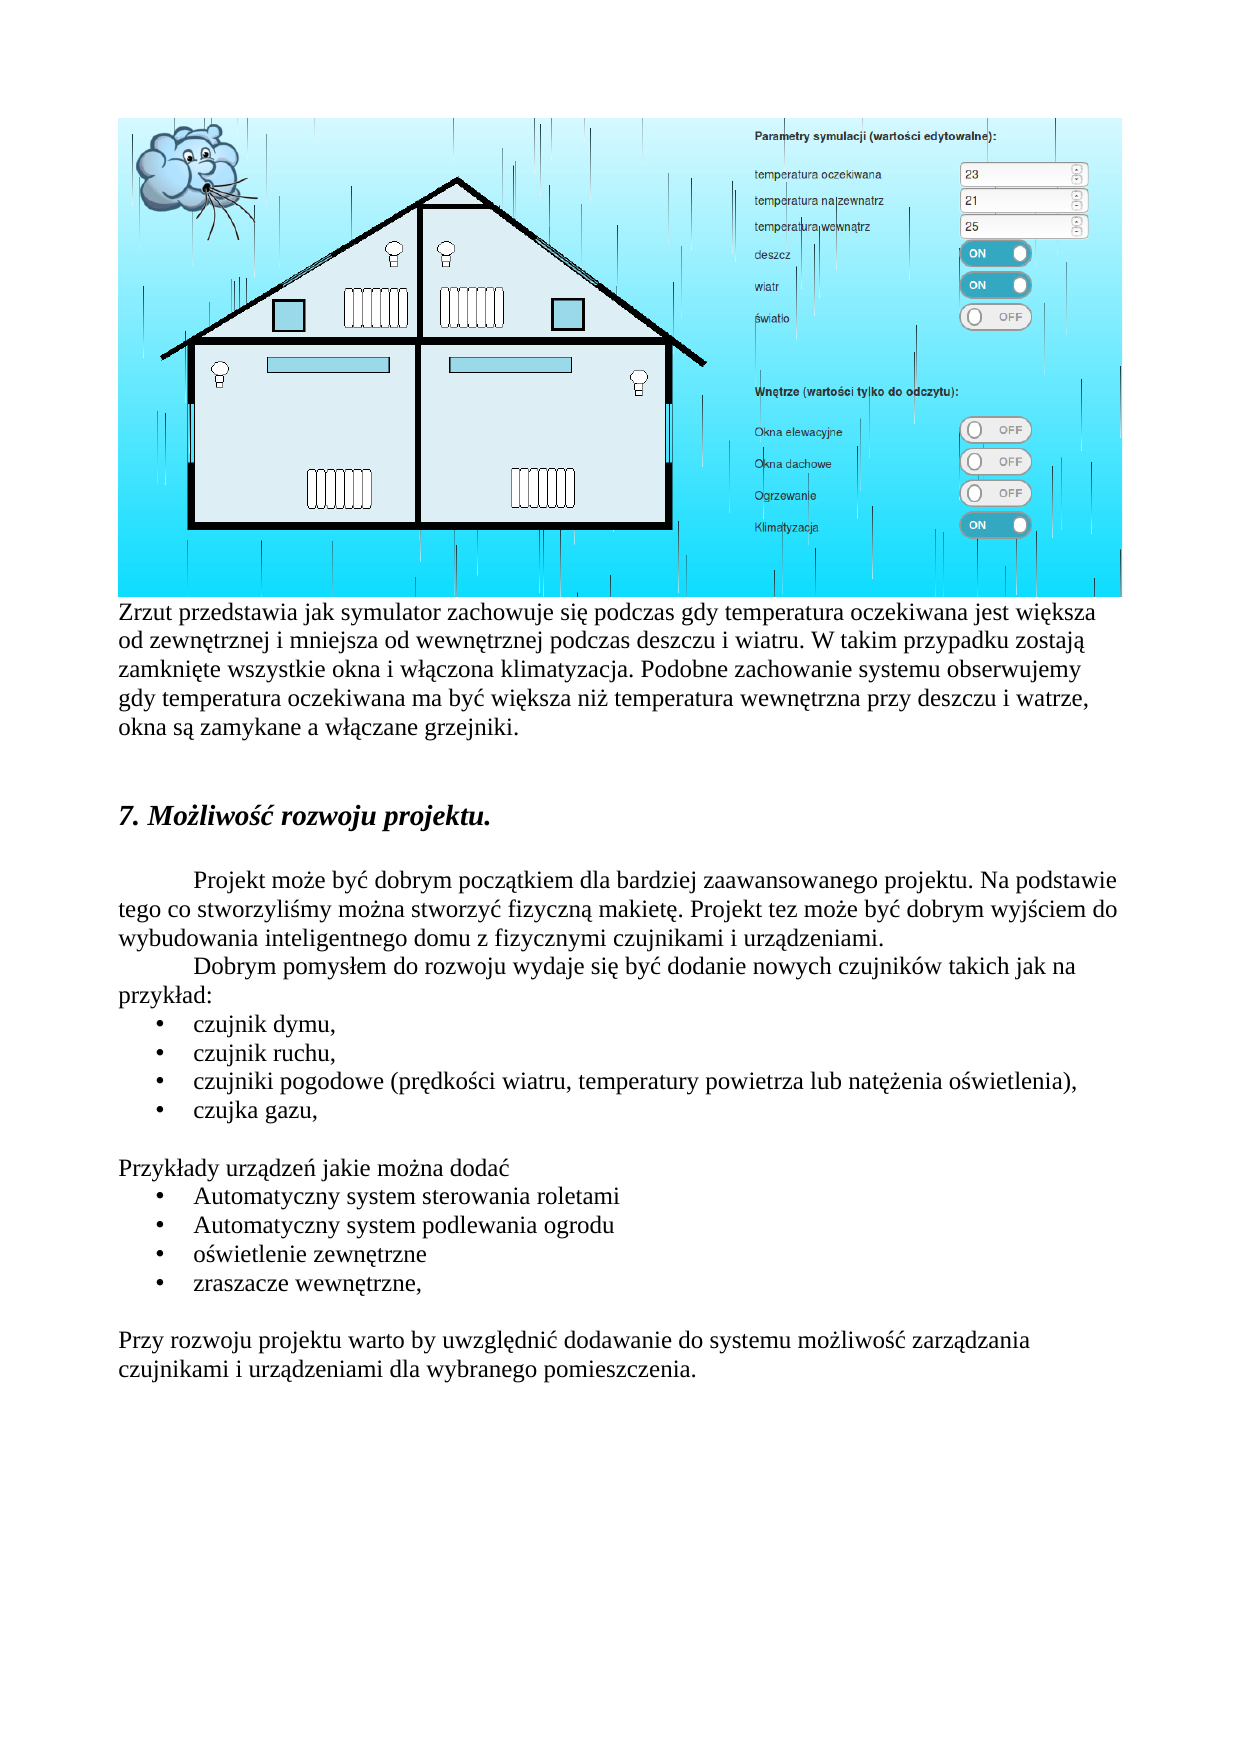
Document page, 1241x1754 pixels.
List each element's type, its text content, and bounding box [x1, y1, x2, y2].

text Dobrym pomysłem do rozwoju wydaje się być dodanie nowych czujników takich jak na przykład: [118, 951, 1122, 1009]
text Zrzut przedstawia jak symulator zachowuje się podczas gdy temperatura oczekiwana jest większa od zewnętrznej i mniejsza od wewnętrznej podczas deszczu i wiatru. W takim przypadku zostają zamknięte wszystkie okna i włączona klimatyzacja. Podobne zachowanie systemu obserwujemy gdy temperatura oczekiwana ma być większa niż temperatura wewnętrzna przy deszczu i watrze, okna są zamykane a włączane grzejniki. [118, 597, 1122, 741]
text Przy rozwoju projektu warto by uwzględnić dodawanie do systemu możliwość zarządzania czujnikami i urządzeniami dla wybranego pomieszczenia. [118, 1325, 1122, 1383]
list czujniki pogodowe (prędkości wiatru, temperatury powietrza lub natężenia oświetlenia), [156, 1066, 1122, 1095]
text 7. Możliwość rozwoju projektu. [118, 798, 1122, 832]
list Automatyczny system sterowania roletami [156, 1181, 1122, 1210]
list czujka gazu, [156, 1095, 1122, 1124]
list zraszacze wewnętrzne, [156, 1268, 1122, 1296]
picture [118, 118, 1123, 597]
list czujnik dymu, [156, 1009, 1122, 1038]
text Projekt może być dobrym początkiem dla bardziej zaawansowanego projektu. Na podstawie tego co stworzyliśmy można stworzyć fizyczną makietę. Projekt tez może być dobrym wyjściem do wybudowania inteligentnego domu z fizycznymi czujnikami i urządzeniami. [118, 865, 1122, 951]
list Automatyczny system podlewania ogrodu [156, 1210, 1122, 1239]
list czujnik ruchu, [156, 1038, 1122, 1066]
list oświetlenie zewnętrzne [156, 1239, 1122, 1268]
text Przykłady urządzeń jakie można dodać [118, 1153, 1122, 1181]
